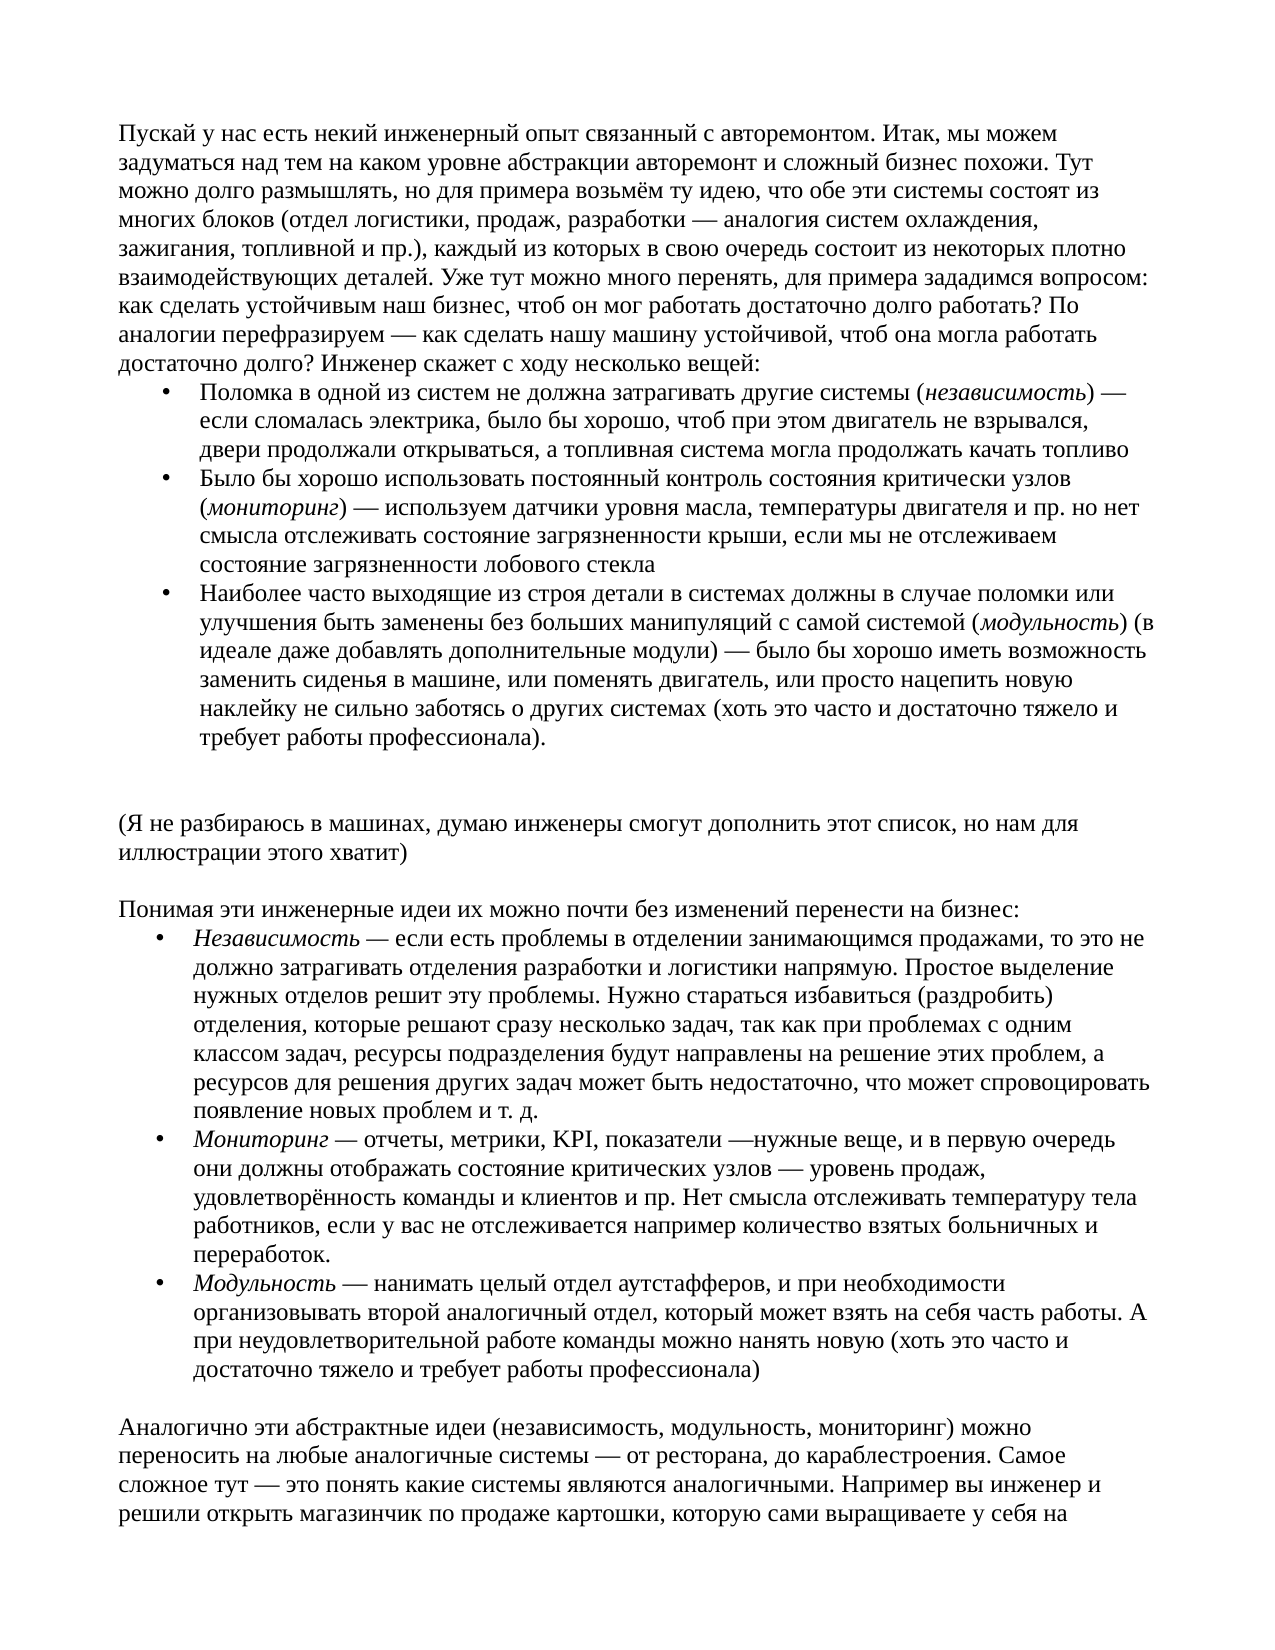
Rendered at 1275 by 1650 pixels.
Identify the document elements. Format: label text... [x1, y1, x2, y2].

list Мониторинг — отчеты, метрики, KPI, показатели —нужные веще, и в первую очередь они должны отображать состояние критических узлов — уровень продаж, удовлетворённость команды и клиентов и пр. Нет смысла отслеживать температуру тела работников, если у вас не отслеживается например количество взятых больничных и переработок. [156, 1124, 1157, 1268]
list Поломка в одной из систем не должна затрагивать другие системы (независимость) — если сломалась электрика, было бы хорошо, чтоб при этом двигатель не взрывался, двери продолжали открываться, а топливная система могла продолжать качать топливо [162, 377, 1157, 463]
text Понимая эти инженерные идеи их можно почти без изменений перенести на бизнес: [118, 894, 1157, 923]
list Было бы хорошо использовать постоянный контроль состояния критически узлов (мониторинг) — используем датчики уровня масла, температуры двигателя и пр. но нет смысла отслеживать состояние загрязненности крыши, если мы не отслеживаем состояние загрязненности лобового стекла [162, 463, 1157, 578]
list Модульность — нанимать целый отдел аутстафферов, и при необходимости организовывать второй аналогичный отдел, который может взять на себя часть работы. А при неудовлетворительной работе команды можно нанять новую (хоть это часто и достаточно тяжело и требует работы профессионала) [156, 1268, 1157, 1383]
list Независимость — если есть проблемы в отделении занимающимся продажами, то это не должно затрагивать отделения разработки и логистики напрямую. Простое выделение нужных отделов решит эту проблемы. Нужно стараться избавиться (раздробить) отделения, которые решают сразу несколько задач, так как при проблемах с одним классом задач, ресурсы подразделения будут направлены на решение этих проблем, а ресурсов для решения других задач может быть недостаточно, что может спровоцировать появление новых проблем и т. д. [156, 923, 1157, 1124]
text Пускай у нас есть некий инженерный опыт связанный с авторемонтом. Итак, мы можем задуматься над тем на каком уровне абстракции авторемонт и сложный бизнес похожи. Тут можно долго размышлять, но для примера возьмём ту идею, что обе эти системы состоят из многих блоков (отдел логистики, продаж, разработки — аналогия систем охлаждения, зажигания, топливной и пр.), каждый из которых в свою очередь состоит из некоторых плотно взаимодействующих деталей. Уже тут можно много перенять, для примера зададимся вопросом: как сделать устойчивым наш бизнес, чтоб он мог работать достаточно долго работать? По аналогии перефразируем — как сделать нашу машину устойчивой, чтоб она могла работать достаточно долго? Инженер скажет с ходу несколько вещей: [118, 118, 1157, 377]
text (Я не разбираюсь в машинах, думаю инженеры смогут дополнить этот список, но нам для иллюстрации этого хватит) [118, 808, 1157, 866]
text Аналогично эти абстрактные идеи (независимость, модульность, мониторинг) можно переносить на любые аналогичные системы — от ресторана, до караблестроения. Самое сложное тут — это понять какие системы являются аналогичными. Например вы инженер и решили открыть магазинчик по продаже картошки, которую сами выращиваете у себя на [118, 1412, 1157, 1527]
list Наиболее часто выходящие из строя детали в системах должны в случае поломки или улучшения быть заменены без больших манипуляций с самой системой (модульность) (в идеале даже добавлять дополнительные модули) — было бы хорошо иметь возможность заменить сиденья в машине, или поменять двигатель, или просто нацепить новую наклейку не сильно заботясь о других системах (хоть это часто и достаточно тяжело и требует работы профессионала). [162, 578, 1157, 751]
